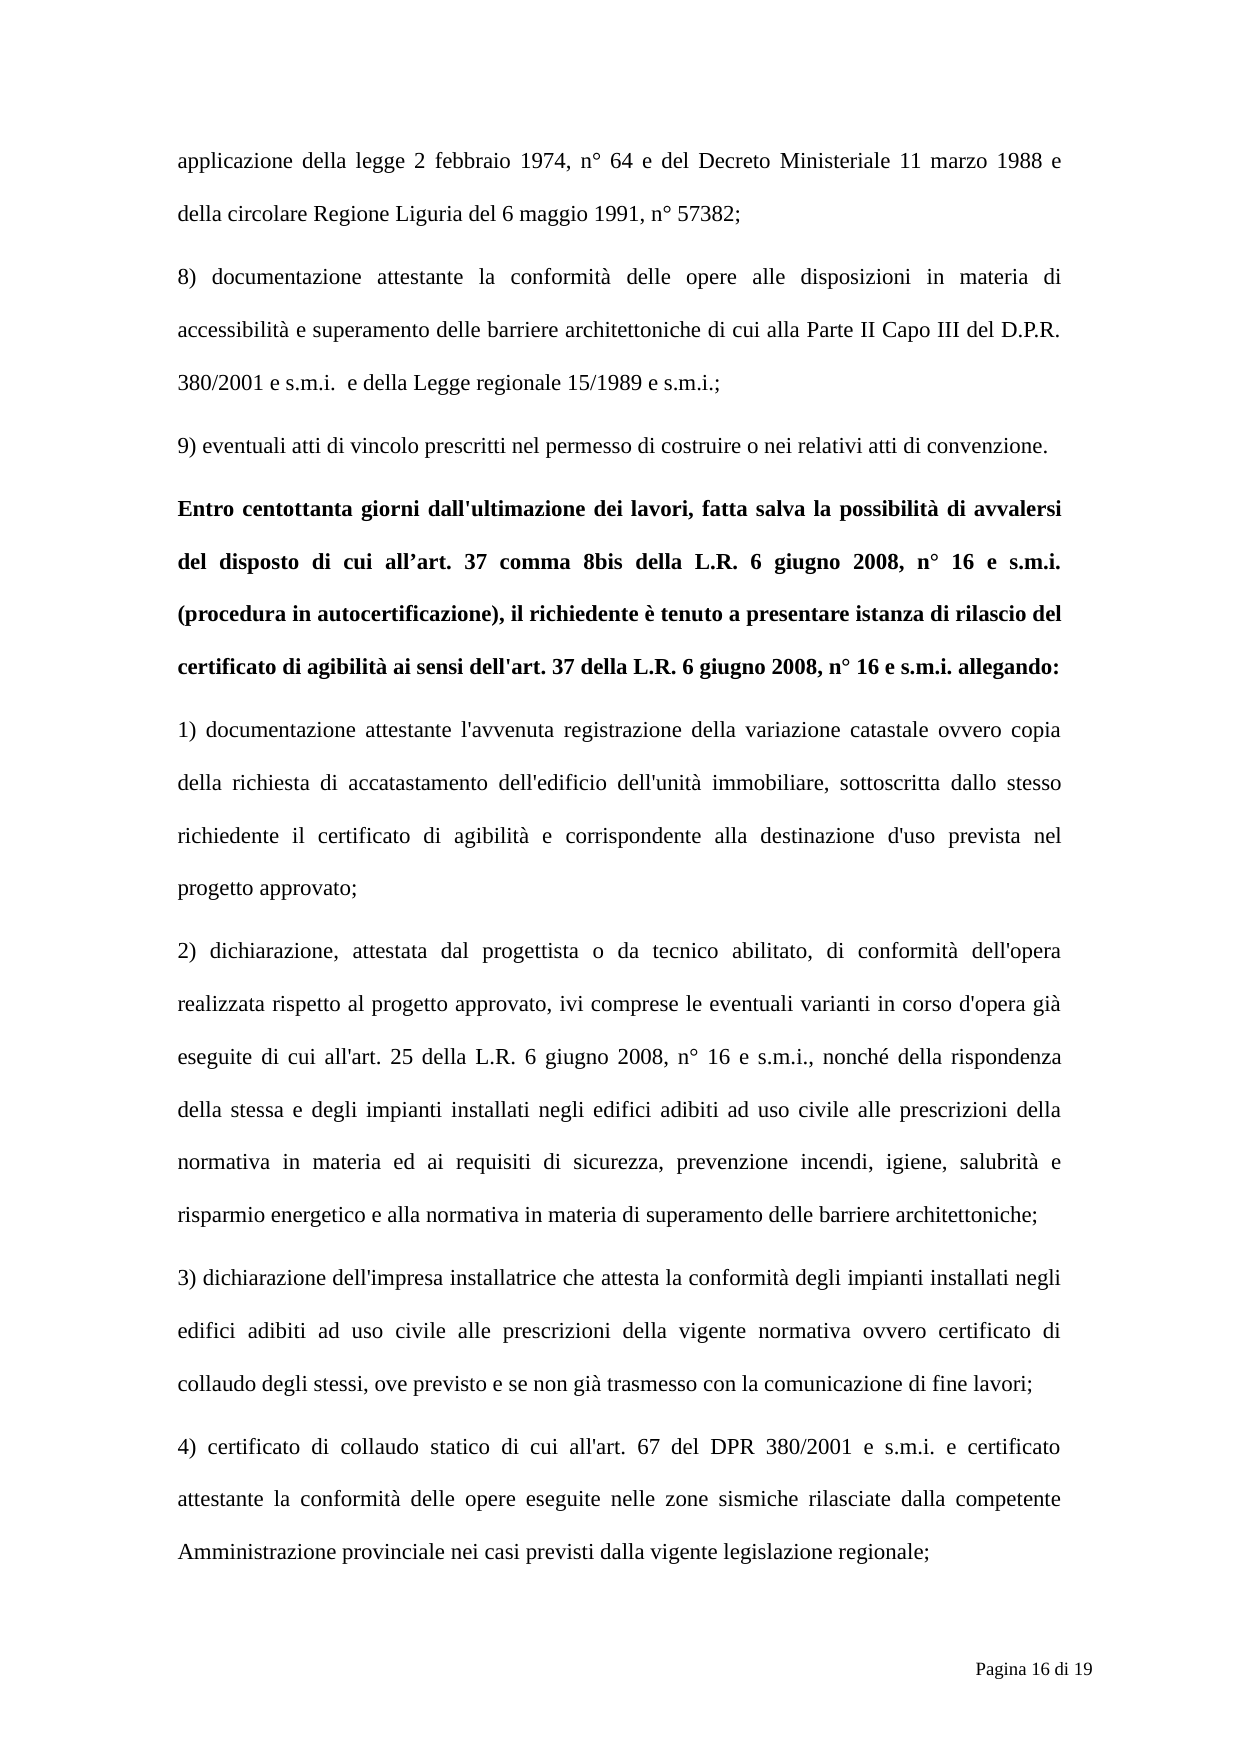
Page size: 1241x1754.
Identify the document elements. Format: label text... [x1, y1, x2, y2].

text 2) dichiarazione, attestata dal progettista o da tecnico abilitato, di conformità dell'opera realizzata rispetto al progetto approvato, ivi comprese le eventuali varianti in corso d'opera già eseguite di cui all'art. 25 della L.R. 6 giugno 2008, n° 16 e s.m.i., nonché della rispondenza della stessa e degli impianti installati negli edifici adibiti ad uso civile alle prescrizioni della normativa in materia ed ai requisiti di sicurezza, prevenzione incendi, igiene, salubrità e risparmio energetico e alla normativa in materia di superamento delle barriere architettoniche; [177, 938, 1063, 1227]
text 1) documentazione attestante l'avvenuta registrazione della variazione catastale ovvero copia della richiesta di accatastamento dell'edificio dell'unità immobiliare, sottoscritta dallo stesso richiedente il certificato di agibilità e corrispondente alla destinazione d'uso prevista nel progetto approvato; [177, 716, 1063, 901]
text 9) eventuali atti di vincolo prescritti nel permesso di costruire o nei relativi atti di convenzione. [177, 432, 1063, 458]
text Entro centottanta giorni dall'ultimazione dei lavori, fatta salva la possibilità di avvalersi del disposto di cui all’art. 37 comma 8bis della L.R. 6 giugno 2008, n° 16 e s.m.i. (procedura in autocertificazione), il richiedente è tenuto a presentare istanza di rilascio del certificato di agibilità ai sensi dell'art. 37 della L.R. 6 giugno 2008, n° 16 e s.m.i. allegando: [177, 495, 1063, 679]
text 3) dichiarazione dell'impresa installatrice che attesta la conformità degli impianti installati negli edifici adibiti ad uso civile alle prescrizioni della vigente normativa ovvero certificato di collaudo degli stessi, ove previsto e se non già trasmesso con la comunicazione di fine lavori; [177, 1264, 1063, 1396]
text 4) certificato di collaudo statico di cui all'art. 67 del DPR 380/2001 e s.m.i. e certificato attestante la conformità delle opere eseguite nelle zone sismiche rilasciate dalla competente Amministrazione provinciale nei casi previsti dalla vigente legislazione regionale; [177, 1433, 1063, 1564]
text 8) documentazione attestante la conformità delle opere alle disposizioni in materia di accessibilità e superamento delle barriere architettoniche di cui alla Parte II Capo III del D.P.R. 380/2001 e s.m.i. e della Legge regionale 15/1989 e s.m.i.; [177, 263, 1063, 395]
text applicazione della legge 2 febbraio 1974, n° 64 e del Decreto Ministeriale 11 marzo 1988 e della circolare Regione Liguria del 6 maggio 1991, n° 57382; [177, 148, 1063, 227]
